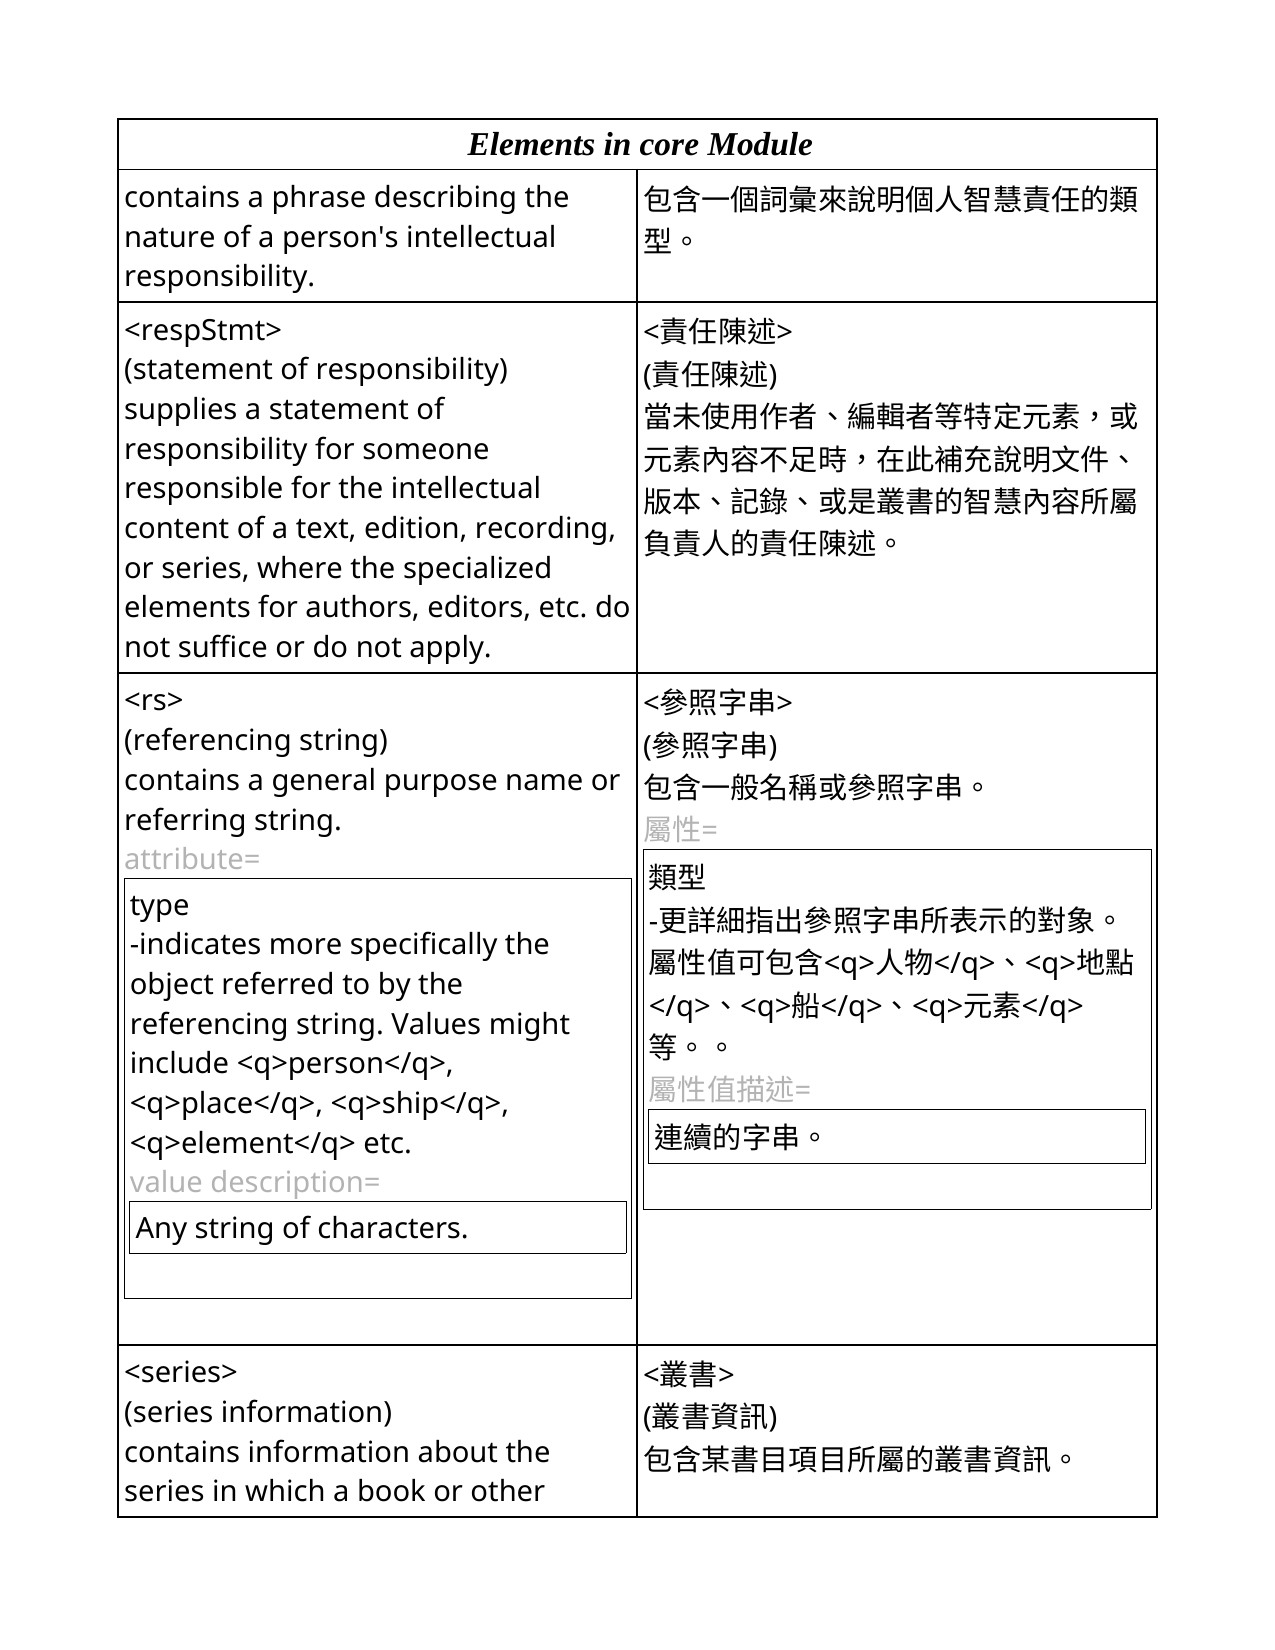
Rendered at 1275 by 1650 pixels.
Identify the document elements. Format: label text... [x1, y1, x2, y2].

table_header type -indicates more specifically the object referred to by the referencing string. Values might include <q>person</q>, <q>place</q>, <q>ship</q>, <q>element</q> etc. value description= [125, 879, 631, 1298]
table_header Elements in core Module [119, 120, 1156, 168]
table_cell 包含一個詞彙來說明個人智慧責任的類型。 [638, 170, 1156, 301]
table_cell <series> (series information) contains information about the series in which a book or other [119, 1346, 636, 1516]
table_cell <責任陳述> (責任陳述) 當未使用作者、編輯者等特定元素，或元素內容不足時，在此補充說明文件、版本、記錄、或是叢書的智慧內容所屬負責人的責任陳述。 [638, 303, 1156, 672]
table_cell <參照字串> (參照字串) 包含一般名稱或參照字串。 屬性= [638, 674, 1156, 1344]
table_cell <respStmt> (statement of responsibility) supplies a statement of responsibility for someone responsible for the intellectual content of a text, edition, recording, or series, where the specialized elements for authors, editors, etc. do not suffice or do not apply. [119, 303, 636, 672]
table_cell contains a phrase describing the nature of a person's intellectual responsibility. [119, 170, 636, 301]
table_cell <rs> (referencing string) contains a general purpose name or referring string. attribute= [119, 674, 636, 1344]
table_header 類型 -更詳細指出參照字串所表示的對象。屬性值可包含<q>人物</q>、<q>地點</q>、<q>船</q>、<q>元素</q>等。。 屬性值描述= [644, 850, 1151, 1208]
table_header 連續的字串。 [649, 1110, 1145, 1163]
table_header Any string of characters. [130, 1202, 626, 1253]
table_cell <叢書> (叢書資訊) 包含某書目項目所屬的叢書資訊。 [638, 1346, 1156, 1516]
